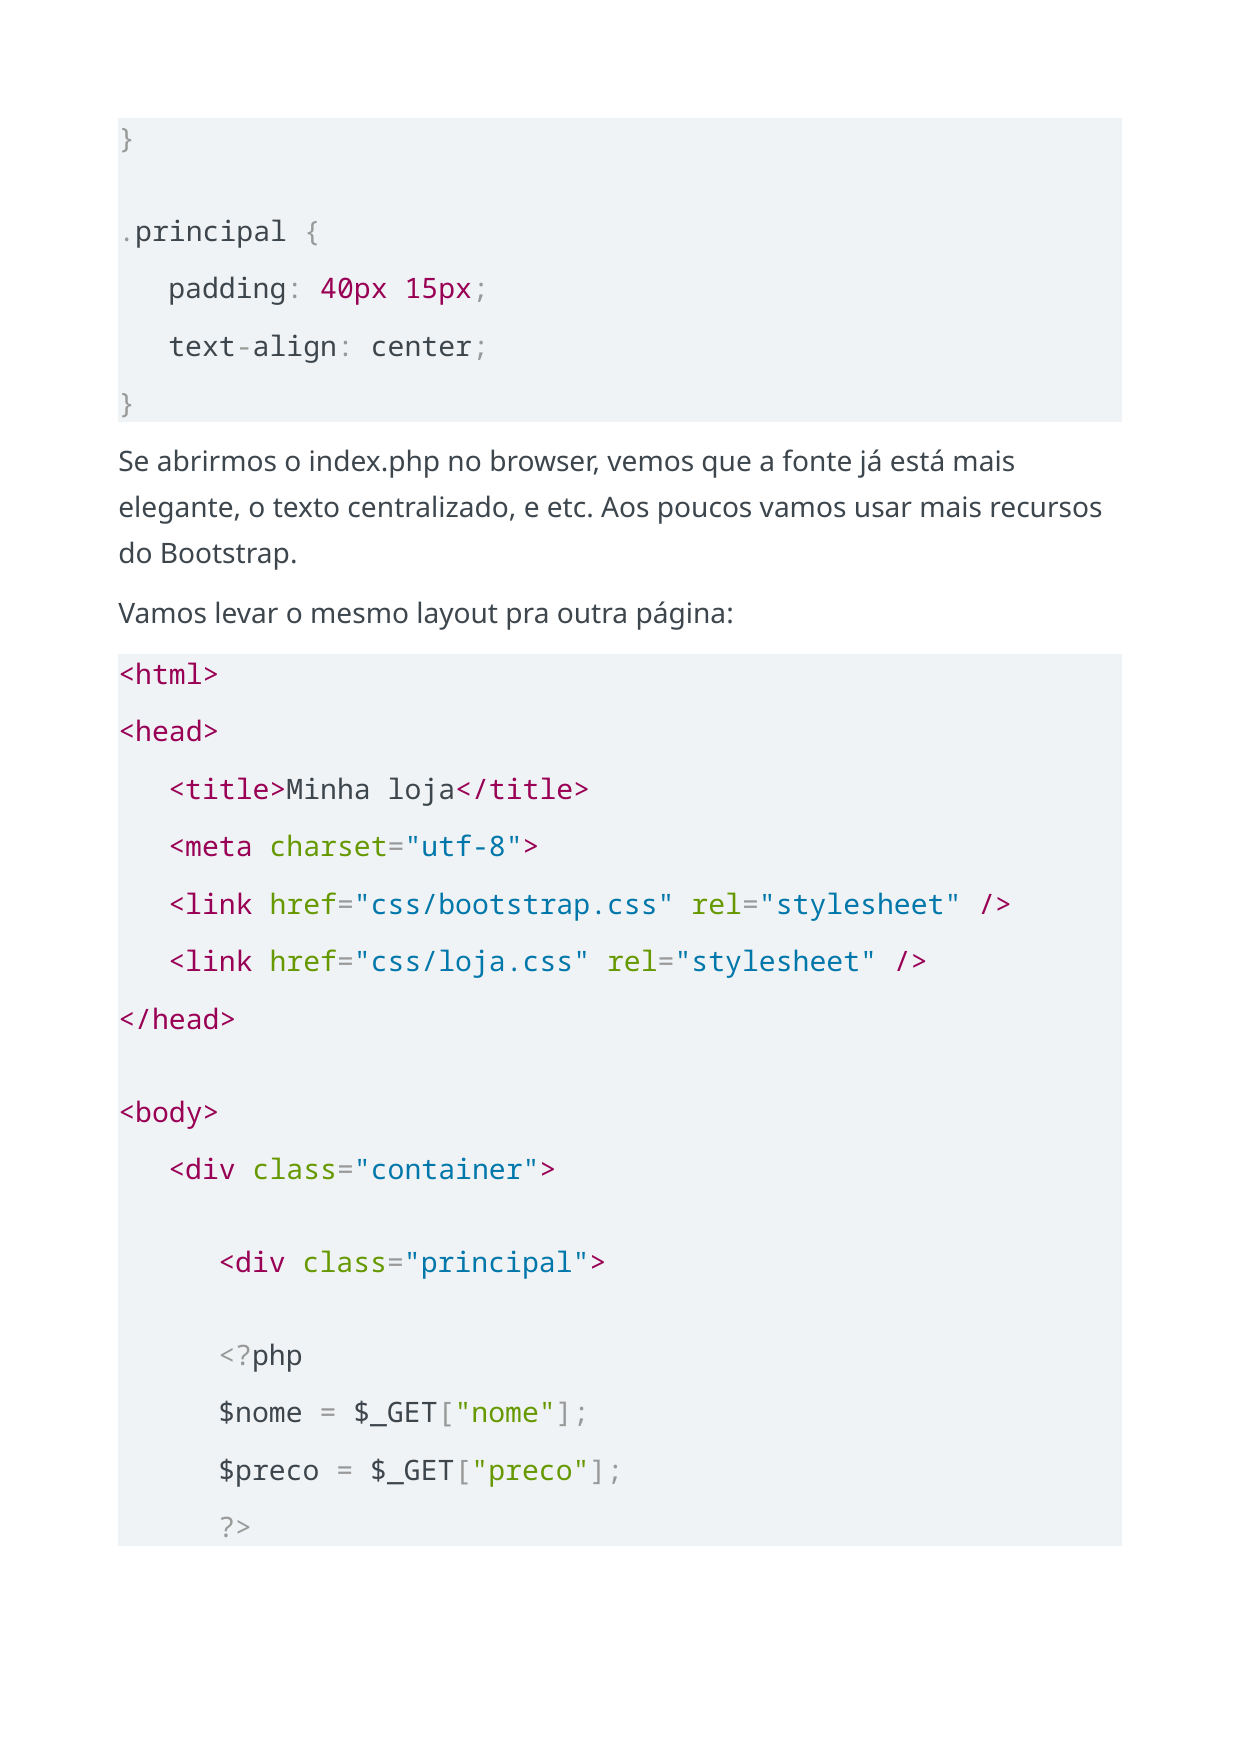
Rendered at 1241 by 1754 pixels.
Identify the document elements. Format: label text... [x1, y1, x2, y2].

text <link href="css/loja.css" rel="stylesheet" /> [118, 941, 1122, 980]
text ?> [118, 1508, 1122, 1546]
text <?php [118, 1335, 1122, 1373]
text <body> [118, 1092, 1122, 1130]
text <meta charset="utf-8"> [118, 826, 1122, 865]
text <html> [118, 654, 1122, 692]
text } [118, 118, 1122, 156]
text <div class="principal"> [118, 1242, 1122, 1281]
text Vamos levar o mesmo layout pra outra página: [118, 593, 1122, 632]
text <link href="css/bootstrap.css" rel="stylesheet" /> [118, 884, 1122, 922]
text $nome = $_GET["nome"]; [118, 1393, 1122, 1431]
text $preco = $_GET["preco"]; [118, 1450, 1122, 1488]
text <head> [118, 711, 1122, 750]
text text-align: center; [118, 326, 1122, 364]
text <div class="container"> [118, 1149, 1122, 1188]
text </head> [118, 999, 1122, 1037]
text Se abrirmos o index.php no browser, vemos que a fonte já está mais elegante, o texto centralizado, e etc. Aos poucos vamos usar mais recursos do Bootstrap. [118, 441, 1122, 571]
text .principal { [118, 211, 1122, 249]
text } [118, 383, 1122, 422]
text padding: 40px 15px; [118, 268, 1122, 307]
text <title>Minha loja</title> [118, 769, 1122, 807]
